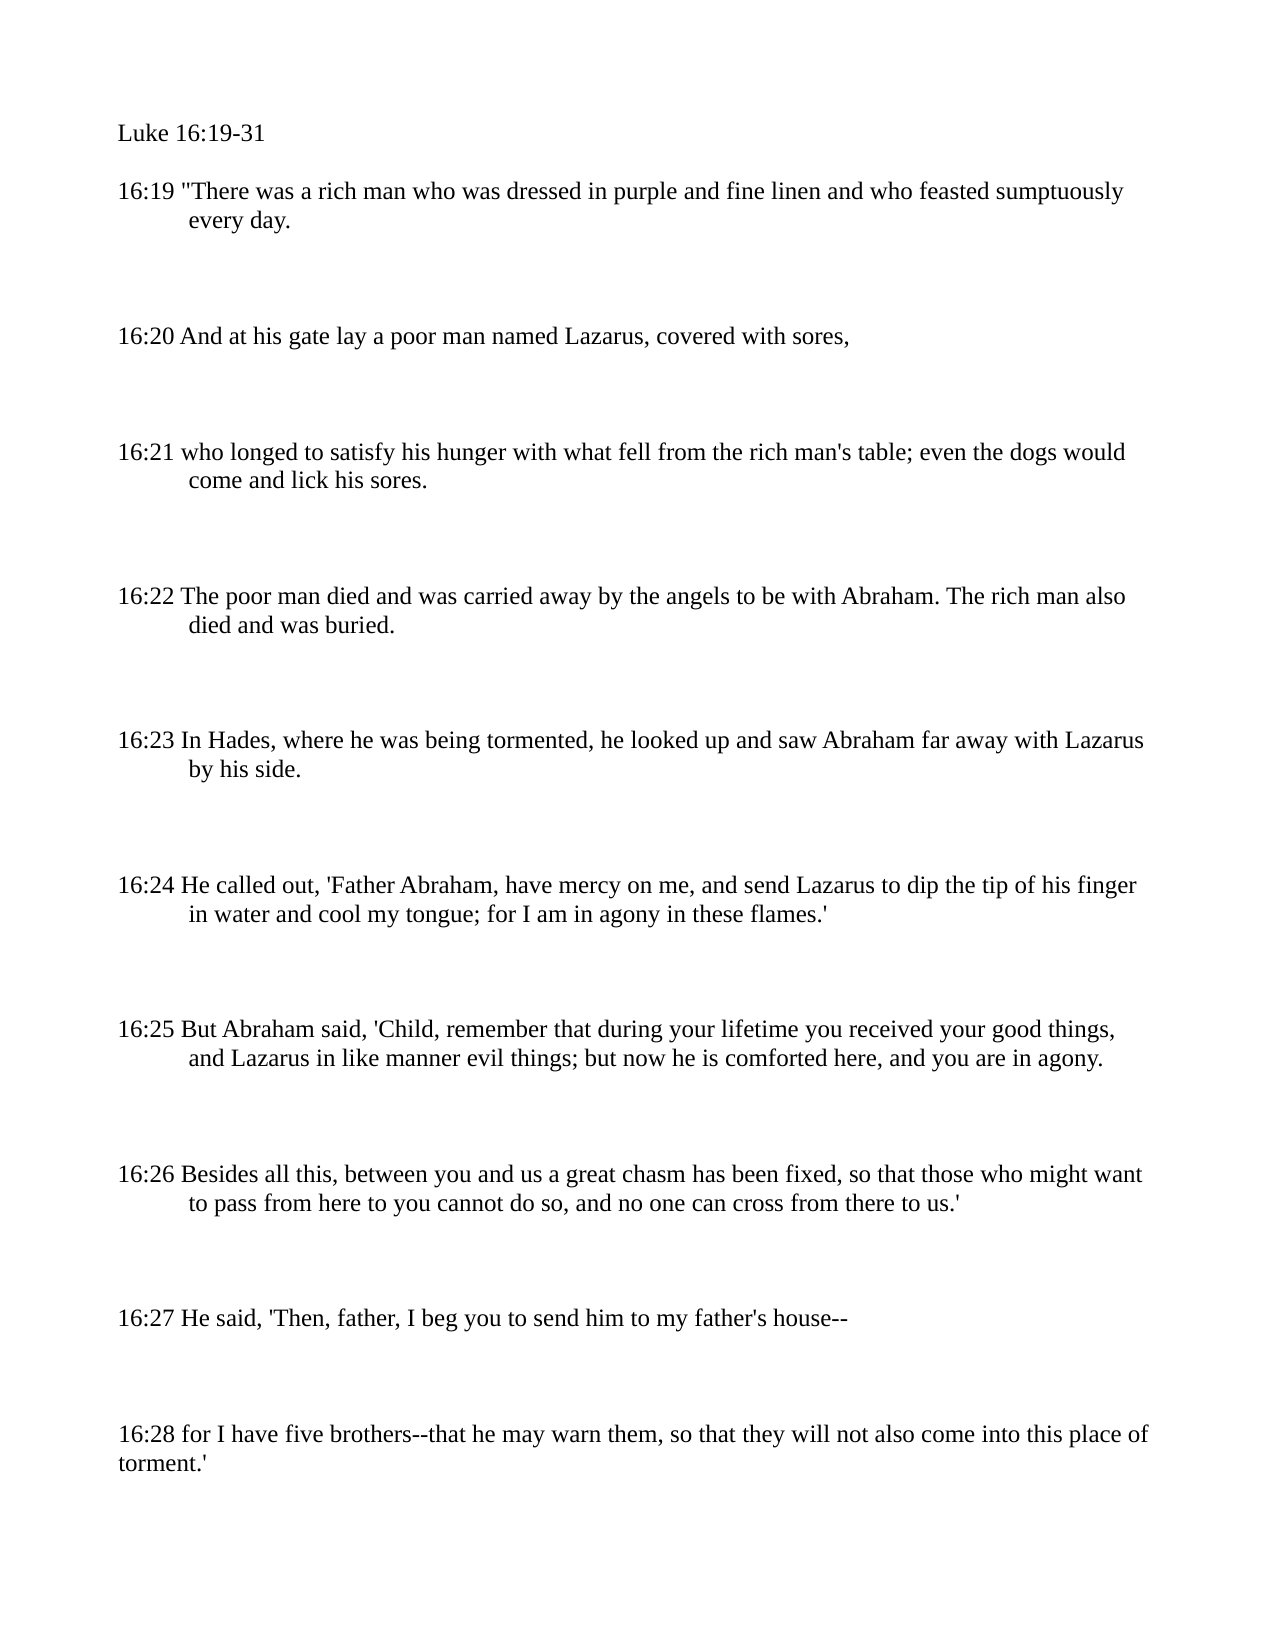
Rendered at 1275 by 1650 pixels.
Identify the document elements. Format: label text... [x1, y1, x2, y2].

text 16:25 But Abraham said, 'Child, remember that during your lifetime you received your good things, and Lazarus in like manner evil things; but now he is comforted here, and you are in agony. [117, 1014, 1157, 1129]
text 16:23 In Hades, where he was being tormented, he looked up and saw Abraham far away with Lazarus by his side. [117, 726, 1157, 841]
text 16:20 And at his gate lay a poor man named Lazarus, covered with sores, [117, 321, 1157, 407]
text Luke 16:19-31 [117, 118, 1157, 147]
text 16:24 He called out, 'Father Abraham, have mercy on me, and send Lazarus to dip the tip of his finger in water and cool my tongue; for I am in agony in these flames.' [117, 870, 1157, 985]
text 16:28 for I have five brothers--that he may warn them, so that they will not also come into this place of torment.' [118, 1419, 1157, 1505]
text 16:22 The poor man died and was carried away by the angels to be with Abraham. The rich man also died and was buried. [117, 581, 1157, 696]
text 16:19 "There was a rich man who was dressed in purple and fine linen and who feasted sumptuously every day. [117, 176, 1157, 291]
text 16:21 who longed to satisfy his hunger with what fell from the rich man's table; even the dogs would come and lick his sores. [117, 437, 1157, 552]
text 16:27 He said, 'Then, father, I beg you to send him to my father's house-- [117, 1303, 1157, 1390]
text 16:26 Besides all this, between you and us a great chasm has been fixed, so that those who might want to pass from here to you cannot do so, and no one can cross from there to us.' [117, 1159, 1157, 1274]
